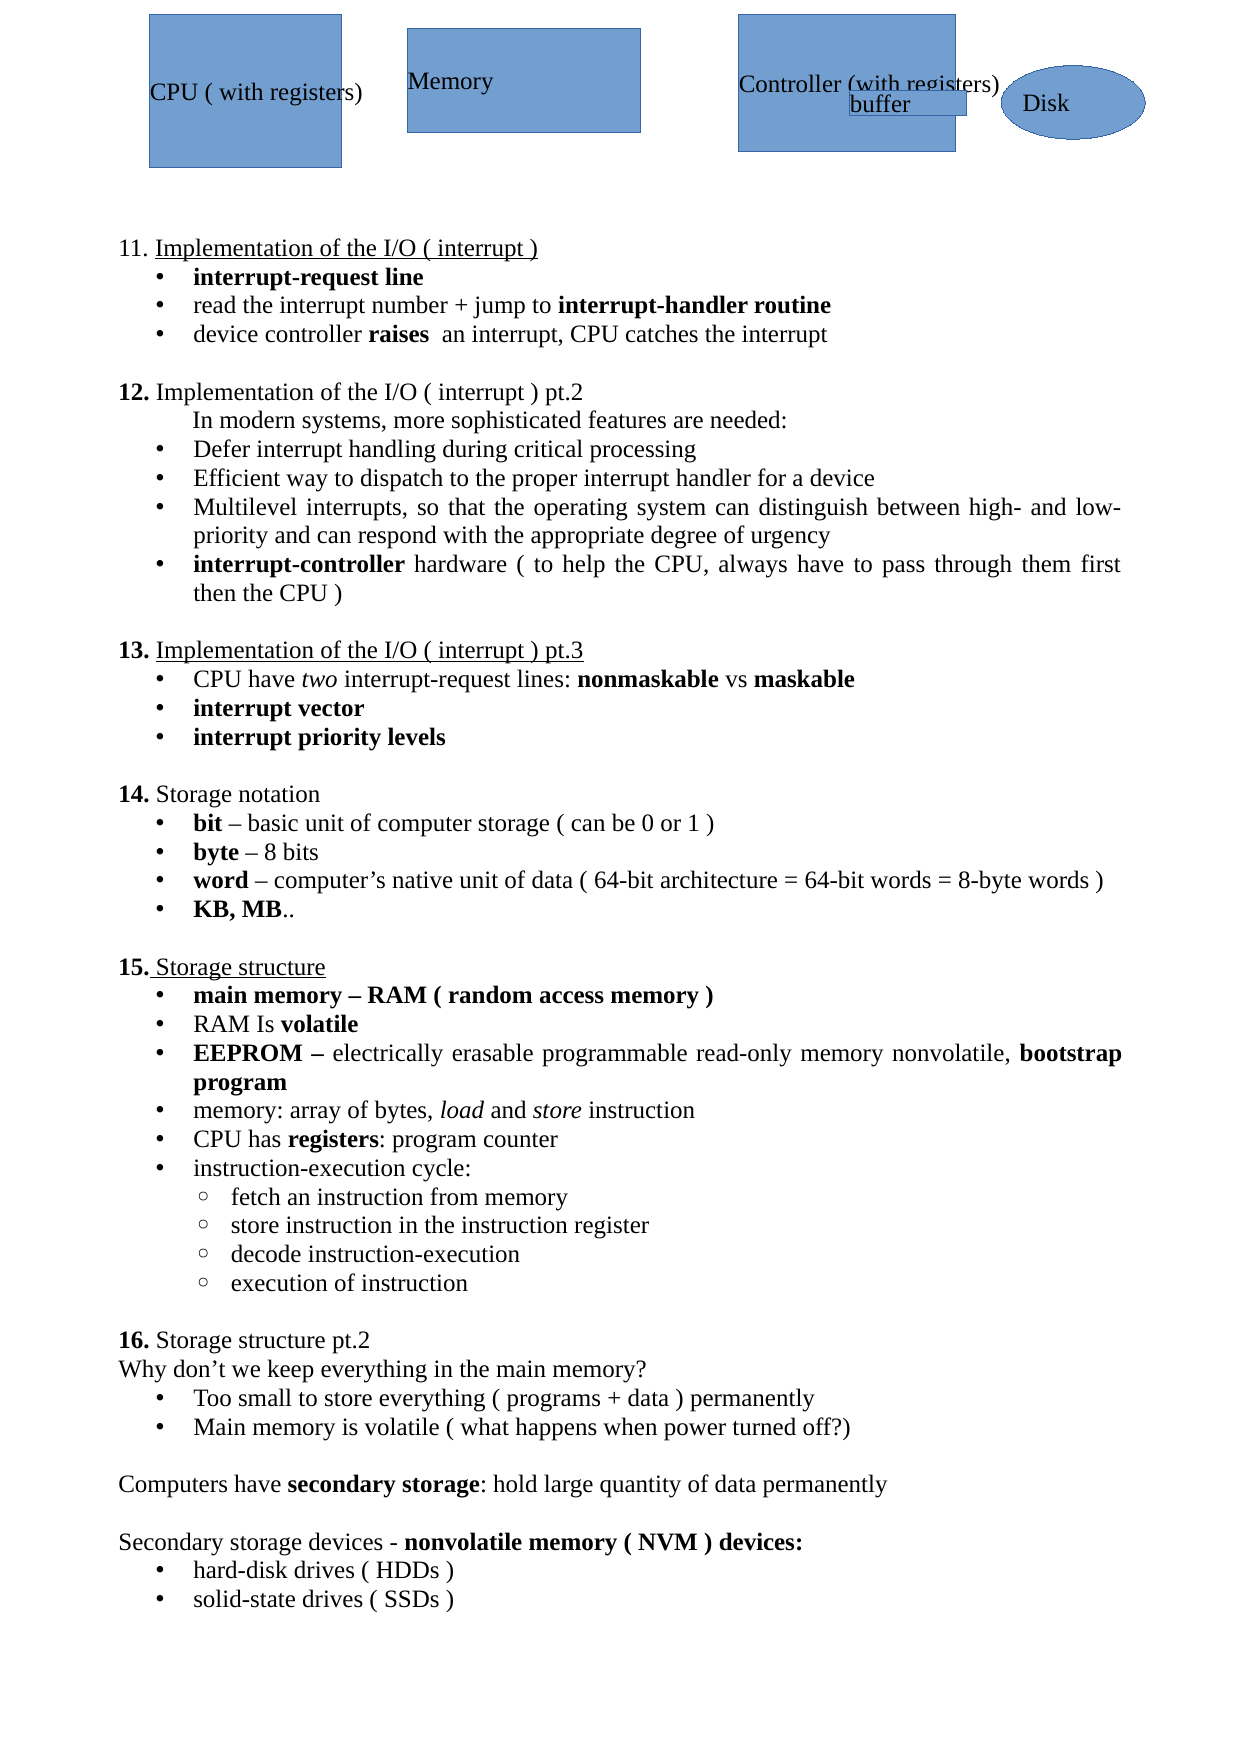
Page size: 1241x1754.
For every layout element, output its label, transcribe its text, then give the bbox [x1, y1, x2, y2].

text 14. Storage notation [118, 779, 1122, 808]
text 11. Implementation of the I/O ( interrupt ) [118, 233, 1122, 262]
list byte – 8 bits [156, 837, 1122, 866]
list memory: array of bytes, load and store instruction [156, 1096, 1122, 1124]
list Multilevel interrupts, so that the operating system can distinguish between high- and low-priority and can respond with the appropriate degree of urgency [156, 492, 1122, 549]
text Computers have secondary storage: hold large quantity of data permanently [118, 1469, 1122, 1498]
list Main memory is volatile ( what happens when power turned off?) [156, 1412, 1122, 1441]
list Too small to store everything ( programs + data ) permanently [156, 1383, 1122, 1412]
list interrupt vector [156, 693, 1122, 722]
list interrupt-request line [156, 262, 1122, 291]
list bit – basic unit of computer storage ( can be 0 or 1 ) [156, 808, 1122, 837]
list hard-disk drives ( HDDs ) [156, 1556, 1122, 1584]
list Efficient way to dispatch to the proper interrupt handler for a device [156, 463, 1122, 492]
list KB, MB.. [156, 894, 1122, 923]
list Defer interrupt handling during critical processing [156, 434, 1122, 463]
text Why don’t we keep everything in the main memory? [118, 1354, 1122, 1383]
list instruction-execution cycle: [156, 1153, 1122, 1182]
text In modern systems, more sophisticated features are needed: [118, 406, 1122, 434]
list device controller raises an interrupt, CPU catches the interrupt [156, 319, 1122, 348]
list read the interrupt number + jump to interrupt-handler routine [156, 291, 1122, 319]
list fetch an instruction from memory [193, 1182, 1122, 1211]
text 12. Implementation of the I/O ( interrupt ) pt.2 [118, 377, 1122, 406]
list execution of instruction [193, 1268, 1122, 1297]
list main memory – RAM ( random access memory ) [156, 981, 1122, 1009]
list CPU have two interrupt-request lines: nonmaskable vs maskable [156, 664, 1122, 693]
list interrupt priority levels [156, 722, 1122, 751]
text 15. Storage structure [118, 952, 1122, 981]
list CPU has registers: program counter [156, 1124, 1122, 1153]
text 13. Implementation of the I/O ( interrupt ) pt.3 [118, 636, 1122, 664]
list store instruction in the instruction register [193, 1211, 1122, 1239]
list solid-state drives ( SSDs ) [156, 1584, 1122, 1613]
text 16. Storage structure pt.2 [118, 1326, 1122, 1354]
list RAM Is volatile [156, 1009, 1122, 1038]
text Secondary storage devices - nonvolatile memory ( NVM ) devices: [118, 1527, 1122, 1556]
list decode instruction-execution [193, 1239, 1122, 1268]
list EEPROM – electrically erasable programmable read-only memory nonvolatile, bootstrap program [156, 1038, 1122, 1096]
list word – computer’s native unit of data ( 64-bit architecture = 64-bit words = 8-byte words ) [156, 866, 1122, 894]
list interrupt-controller hardware ( to help the CPU, always have to pass through them first then the CPU ) [156, 549, 1122, 607]
